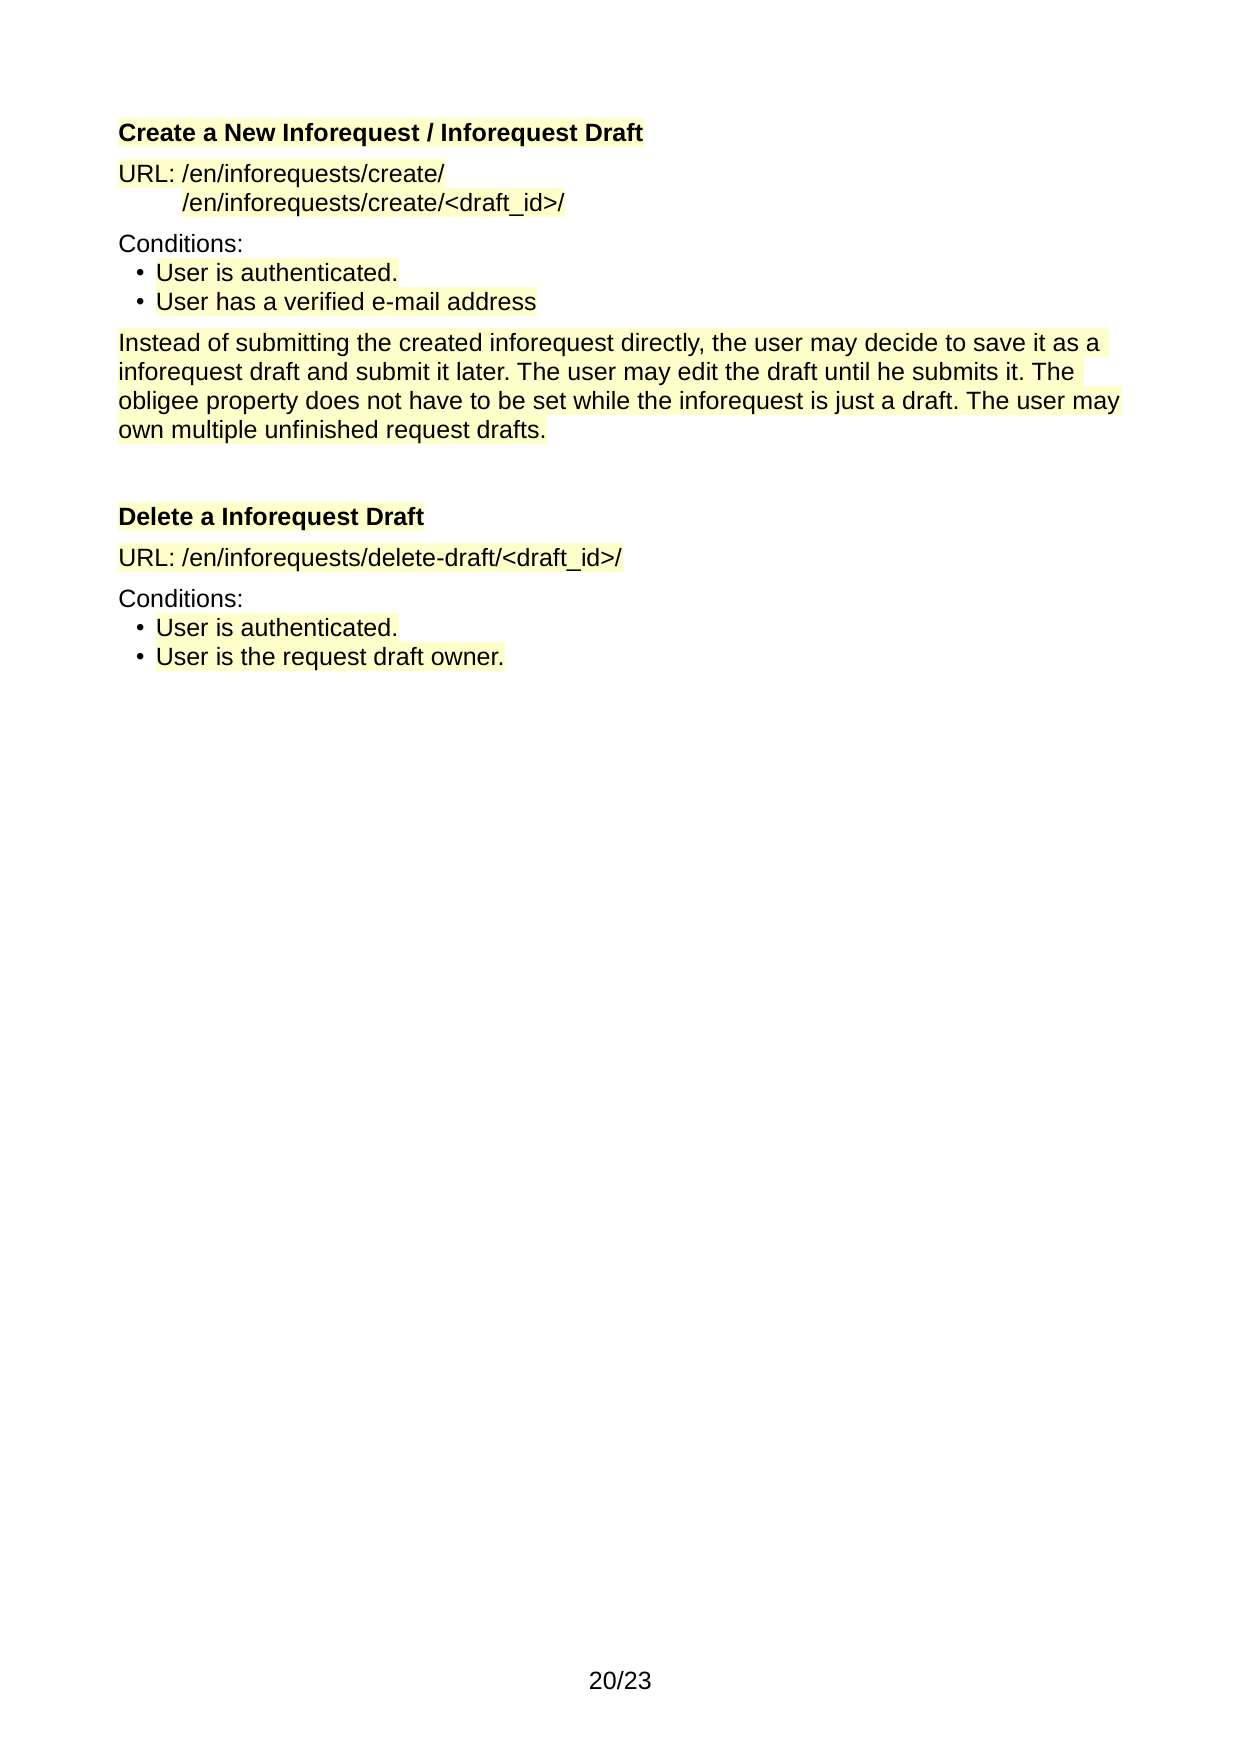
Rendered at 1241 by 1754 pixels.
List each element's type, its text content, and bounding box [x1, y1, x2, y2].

subtitle Create a New Inforequest / Inforequest Draft [644, 118, 1122, 147]
text URL: /en/inforequests/delete-draft/<draft_id>/ [623, 543, 1122, 572]
text URL: /en/inforequests/create/<draft_id>/ [118, 188, 182, 217]
text Conditions: [118, 584, 1122, 613]
text Instead of submitting the created inforequest directly, the user may decide to save it as a inforequest draft and submit it later. The user may edit the draft until he submits it. The obligee property does not have to be set while the inforequest is just a draft. The user may own multiple unfinished request drafts. [547, 415, 1122, 444]
text URL: /en/inforequests/create/<draft_id>/ [565, 188, 1122, 217]
text URL: /en/inforequests/create/ [445, 159, 1122, 188]
text Conditions: [118, 229, 1122, 258]
subtitle Delete a Inforequest Draft [424, 502, 1122, 531]
list User is authenticated. [399, 258, 1122, 287]
list User is the request draft owner. [505, 642, 1122, 671]
list User is authenticated. [136, 258, 156, 287]
list User has a verified e-mail address [537, 287, 1122, 316]
list User is authenticated. [399, 613, 1122, 642]
list User is authenticated. [136, 613, 156, 642]
